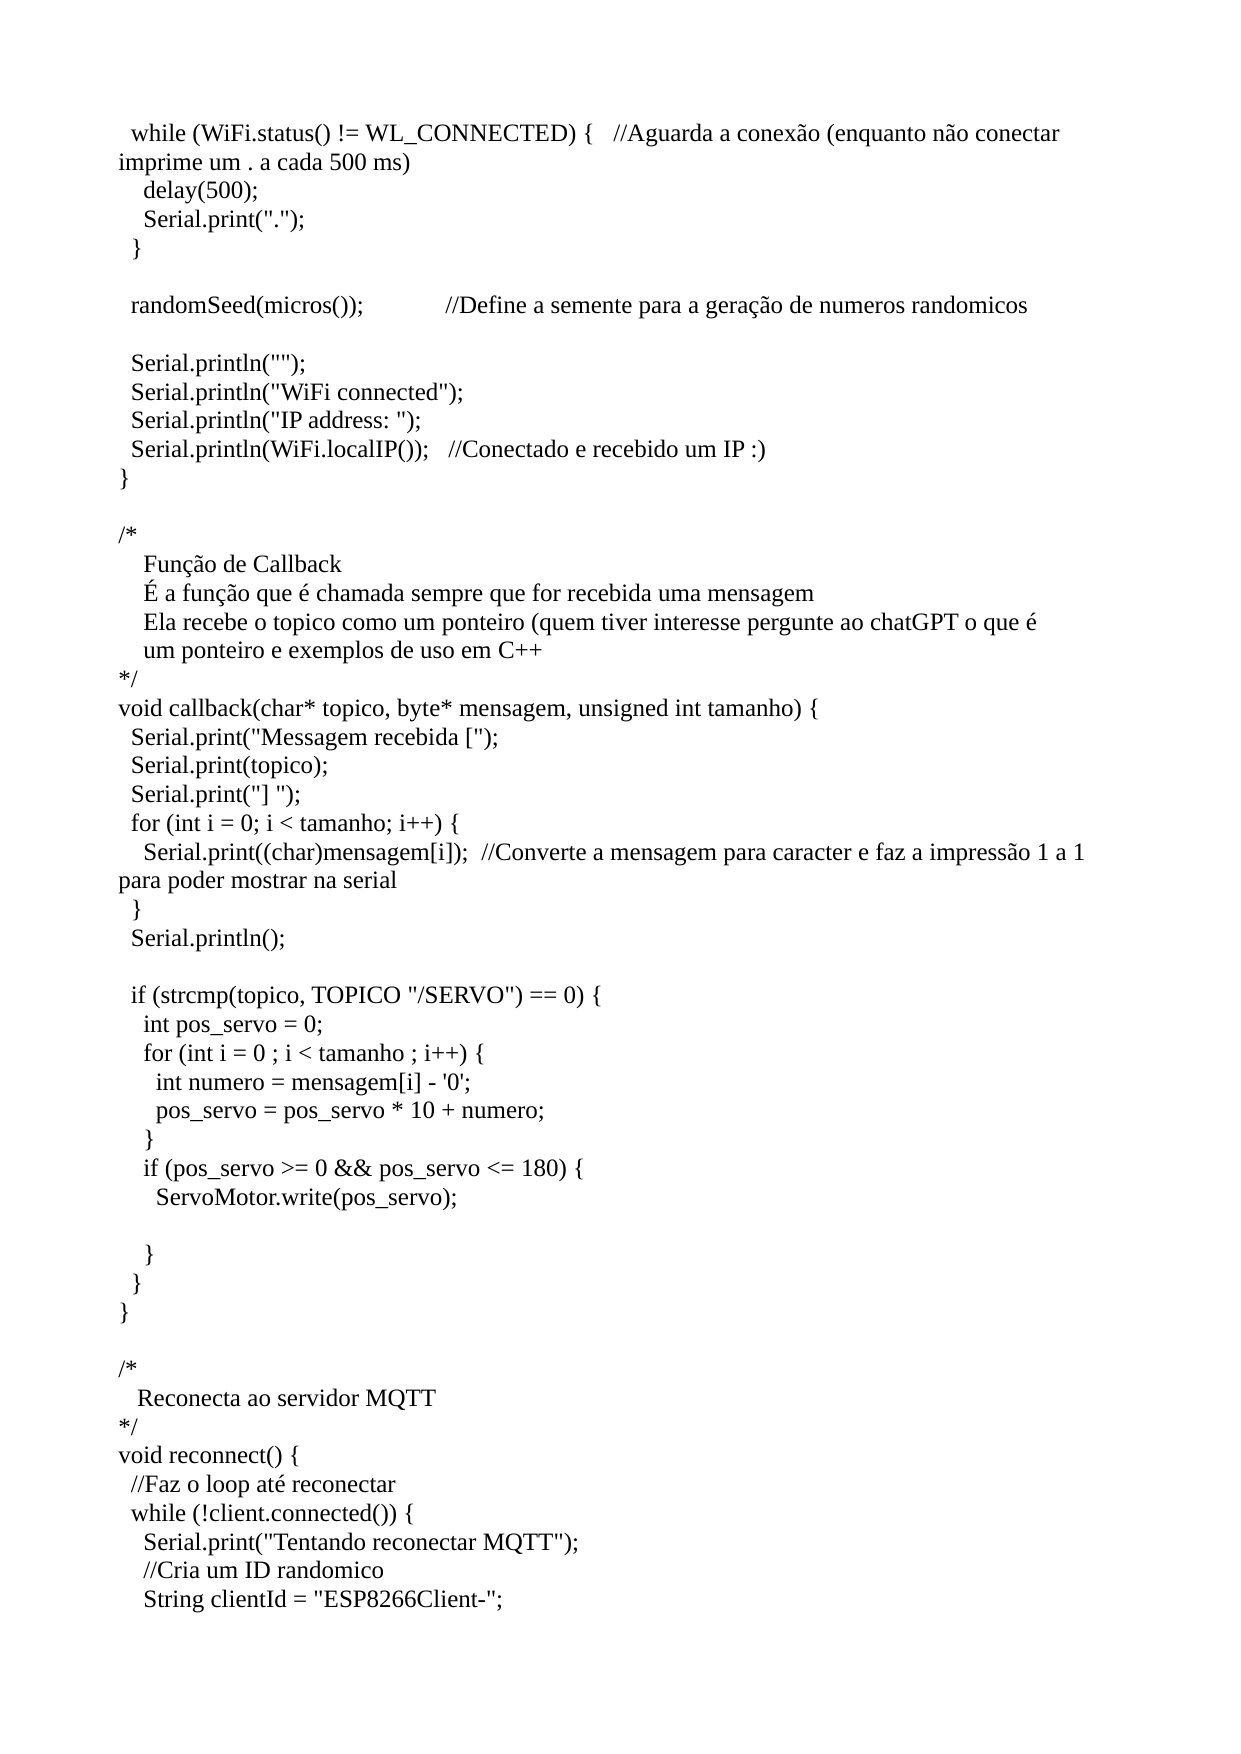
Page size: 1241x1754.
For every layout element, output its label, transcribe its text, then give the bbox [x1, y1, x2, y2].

text Serial.println(WiFi.localIP()); //Conectado e recebido um IP :) [118, 434, 1122, 463]
text String clientId = "ESP8266Client-"; [118, 1584, 1122, 1613]
text while (!client.connected()) { [118, 1498, 1122, 1527]
text } [118, 1239, 1122, 1268]
text Serial.print((char)mensagem[i]); //Converte a mensagem para caracter e faz a impressão 1 a 1 para poder mostrar na serial [118, 837, 1122, 894]
text Serial.print("] "); [118, 779, 1122, 808]
text */ [118, 1412, 1122, 1441]
text //Faz o loop até reconectar [118, 1469, 1122, 1498]
text É a função que é chamada sempre que for recebida uma mensagem [118, 578, 1122, 607]
text Reconecta ao servidor MQTT [118, 1383, 1122, 1412]
text } [118, 894, 1122, 923]
text int numero = mensagem[i] - '0'; [118, 1067, 1122, 1096]
text } [118, 1297, 1122, 1326]
text /* [118, 521, 1122, 549]
text int pos_servo = 0; [118, 1009, 1122, 1038]
text } [118, 463, 1122, 492]
text } [118, 233, 1122, 262]
text if (strcmp(topico, TOPICO "/SERVO") == 0) { [118, 981, 1122, 1009]
text Ela recebe o topico como um ponteiro (quem tiver interesse pergunte ao chatGPT o que é [118, 607, 1122, 636]
text void reconnect() { [118, 1441, 1122, 1469]
text Serial.print(topico); [118, 751, 1122, 779]
text //Cria um ID randomico [118, 1556, 1122, 1584]
text void callback(char* topico, byte* mensagem, unsigned int tamanho) { [118, 693, 1122, 722]
text um ponteiro e exemplos de uso em C++ [118, 636, 1122, 664]
text Serial.println("WiFi connected"); [118, 377, 1122, 406]
text ServoMotor.write(pos_servo); [118, 1182, 1122, 1211]
text Serial.print("Messagem recebida ["); [118, 722, 1122, 751]
text } [118, 1268, 1122, 1297]
text delay(500); [118, 176, 1122, 204]
text pos_servo = pos_servo * 10 + numero; [118, 1096, 1122, 1124]
text if (pos_servo >= 0 && pos_servo <= 180) { [118, 1153, 1122, 1182]
text Serial.println("IP address: "); [118, 406, 1122, 434]
text for (int i = 0 ; i < tamanho ; i++) { [118, 1038, 1122, 1067]
text Função de Callback [118, 549, 1122, 578]
text */ [118, 664, 1122, 693]
text while (WiFi.status() != WL_CONNECTED) { //Aguarda a conexão (enquanto não conectar imprime um . a cada 500 ms) [118, 118, 1122, 176]
text /* [118, 1354, 1122, 1383]
text Serial.print("."); [118, 204, 1122, 233]
text Serial.println(); [118, 923, 1122, 952]
text Serial.print("Tentando reconectar MQTT"); [118, 1527, 1122, 1556]
text Serial.println(""); [118, 348, 1122, 377]
text randomSeed(micros()); //Define a semente para a geração de numeros randomicos [118, 291, 1122, 319]
text for (int i = 0; i < tamanho; i++) { [118, 808, 1122, 837]
text } [118, 1124, 1122, 1153]
